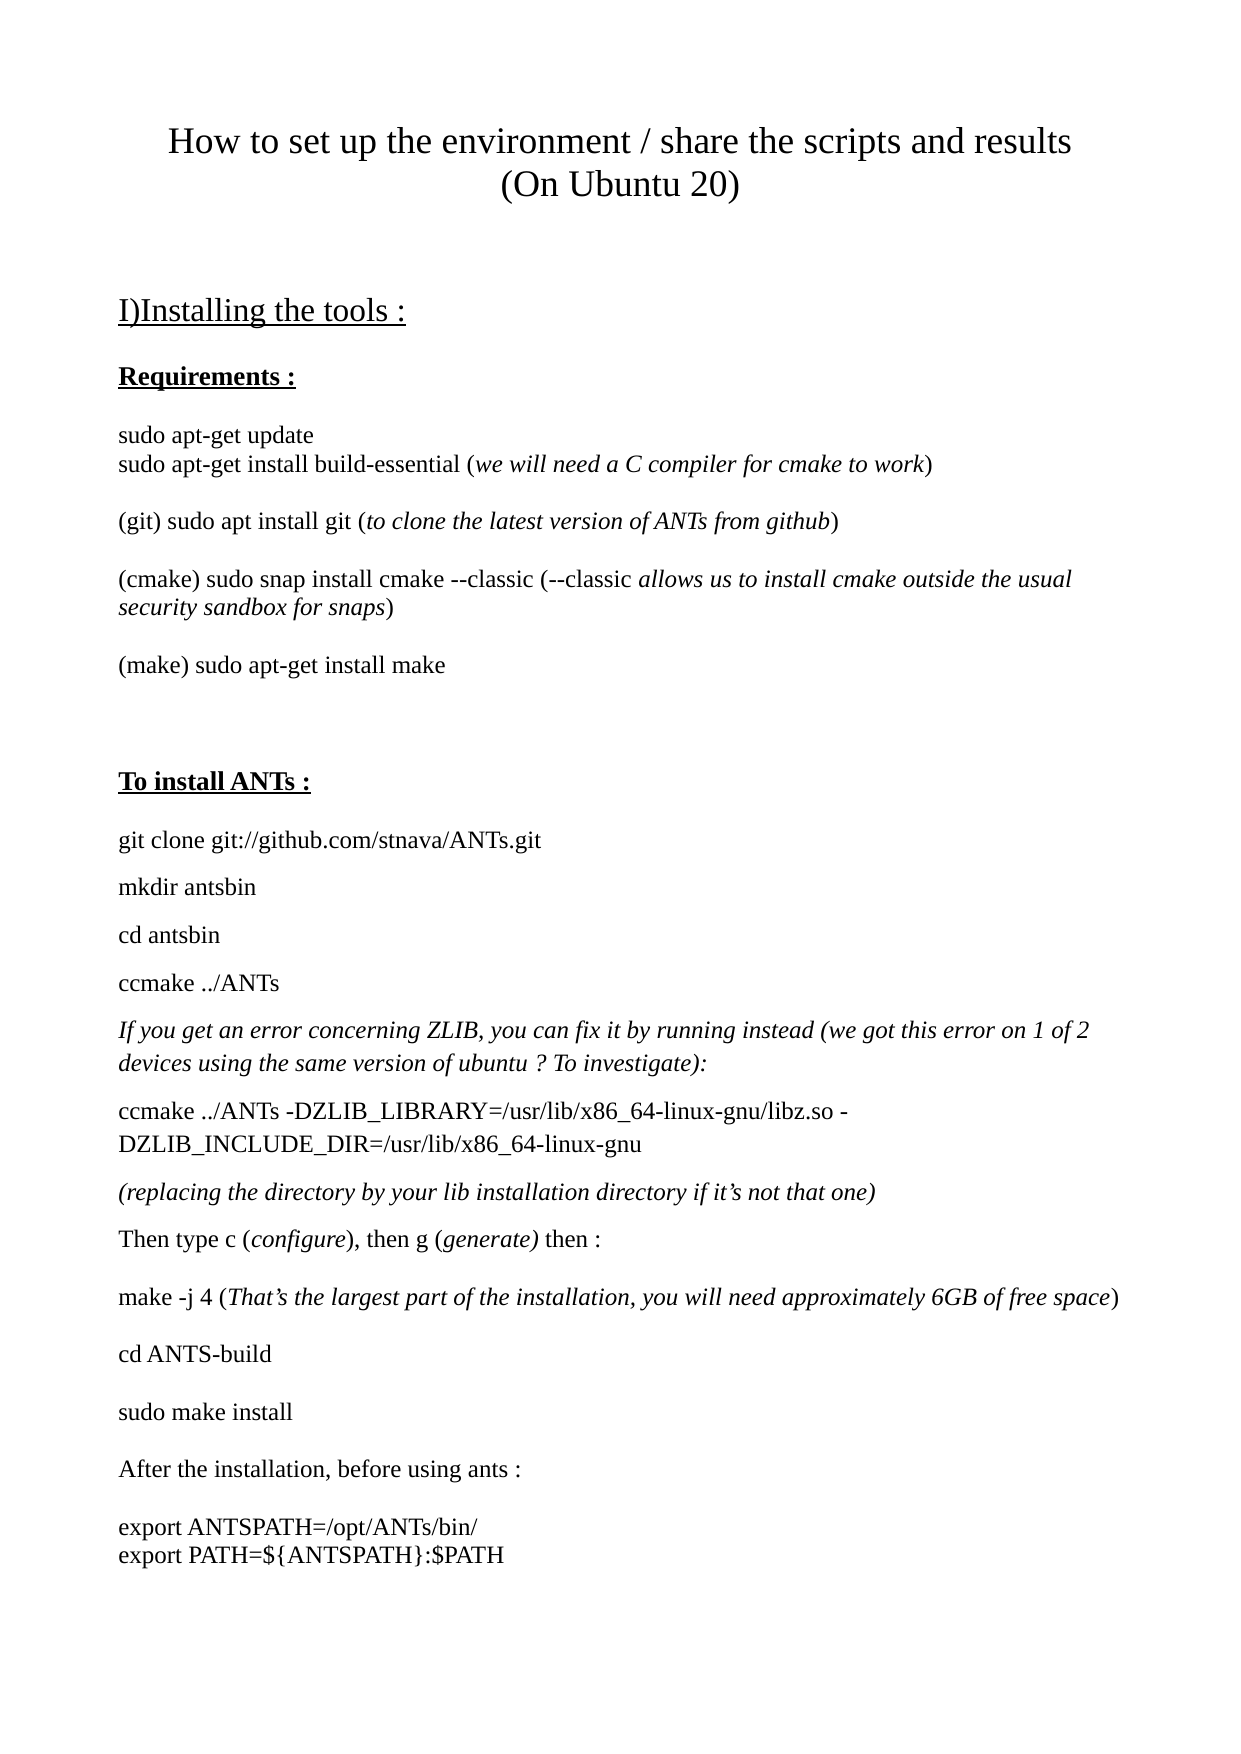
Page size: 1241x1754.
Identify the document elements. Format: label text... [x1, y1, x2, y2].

text git clone git://github.com/stnava/ANTs.git [118, 825, 1122, 854]
text (On Ubuntu 20) [118, 161, 1122, 204]
text (git) sudo apt install git (to clone the latest version of ANTs from github) [118, 506, 1122, 535]
text sudo make install [118, 1397, 1122, 1425]
text ccmake ../ANTs -DZLIB_LIBRARY=/usr/lib/x86_64-linux-gnu/libz.so -DZLIB_INCLUDE_DIR=/usr/lib/x86_64-linux-gnu [118, 1096, 1122, 1158]
text cd ANTS-build [118, 1339, 1122, 1368]
text (make) sudo apt-get install make [118, 650, 1122, 679]
text Then type c (configure), then g (generate) then : [118, 1224, 1122, 1253]
text How to set up the environment / share the scripts and results [118, 118, 1122, 161]
text After the installation, before using ants : [118, 1454, 1122, 1483]
text export PATH=${ANTSPATH}:$PATH [118, 1540, 1122, 1569]
text mkdir antsbin [118, 872, 1122, 901]
text sudo apt-get update [118, 420, 1122, 449]
text export ANTSPATH=/opt/ANTs/bin/ [118, 1512, 1122, 1540]
text (cmake) sudo snap install cmake --classic (--classic allows us to install cmake outside the usual security sandbox for snaps) [118, 564, 1122, 621]
text Requirements : [118, 360, 1122, 391]
text (replacing the directory by your lib installation directory if it’s not that one) [118, 1177, 1122, 1205]
text make -j 4 (That’s the largest part of the installation, you will need approximately 6GB of free space) [118, 1282, 1122, 1310]
text To install ANTs : [118, 765, 1122, 796]
text I)Installing the tools : [118, 291, 1122, 329]
text If you get an error concerning ZLIB, you can fix it by running instead (we got this error on 1 of 2 devices using the same version of ubuntu ? To investigate): [118, 1015, 1122, 1077]
text sudo apt-get install build-essential (we will need a C compiler for cmake to work) [118, 449, 1122, 477]
text ccmake ../ANTs [118, 968, 1122, 996]
text cd antsbin [118, 920, 1122, 949]
